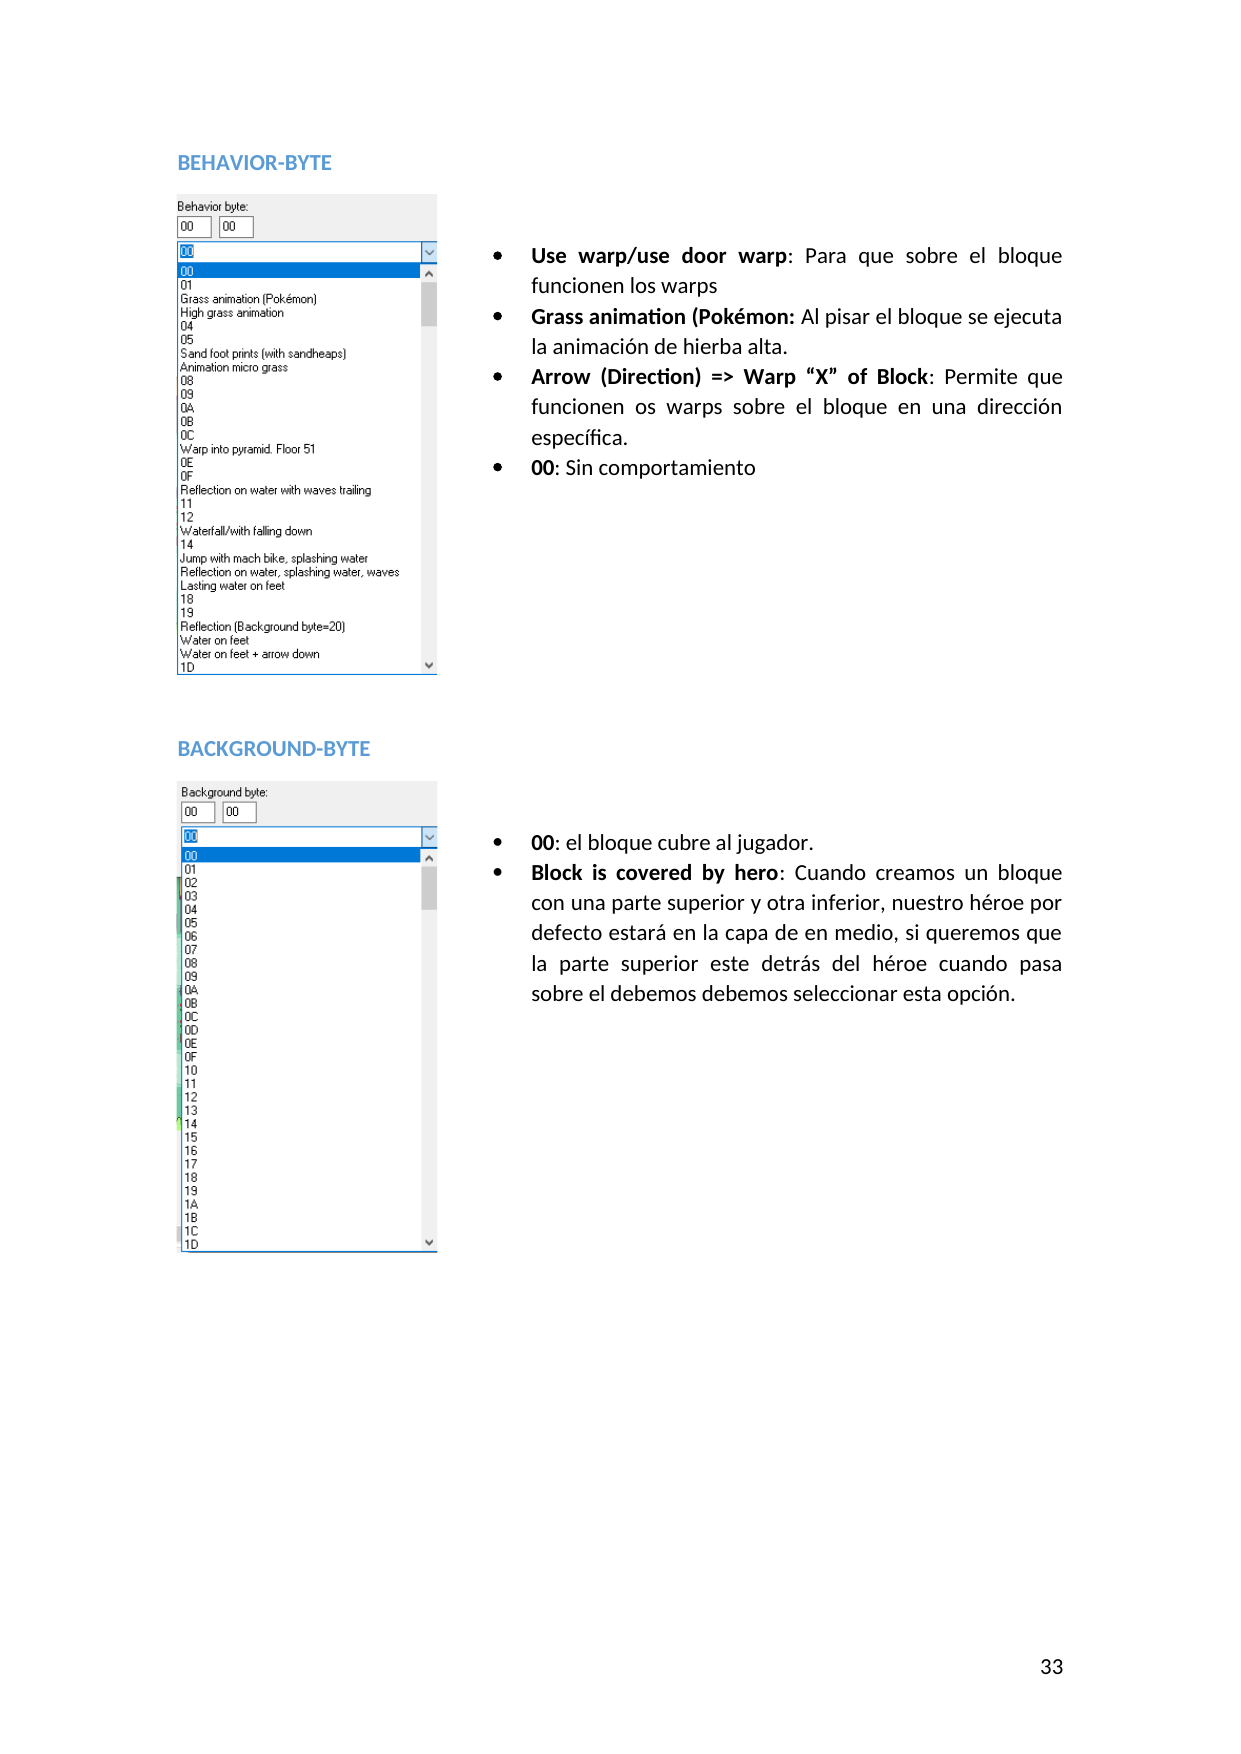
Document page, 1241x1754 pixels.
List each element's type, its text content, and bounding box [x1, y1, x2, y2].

list Arrow (Direction) => Warp “X” of Block: Permite que funcionen os warps sobre el bloque en una dirección específica. [438, 362, 1063, 451]
list Grass animation (Pokémon: Al pisar el bloque se ejecuta la animación de hierba alta. [438, 302, 1063, 360]
picture [176, 194, 438, 675]
list Block is covered by hero: Cuando creamos un bloque con una parte superior y otra inferior, nuestro héroe por defecto estará en la capa de en medio, si queremos que la parte superior este detrás del héroe cuando pasa sobre el debemos debemos seleccionar esta opción. [438, 858, 1063, 1007]
list 00: el bloque cubre al jugador. [438, 828, 1063, 856]
list 00: Sin comportamiento [438, 453, 1063, 481]
text BACKGROUND-BYTE [177, 734, 1063, 762]
text BEHAVIOR-BYTE [177, 148, 1063, 176]
list Use warp/use door warp: Para que sobre el bloque funcionen los warps [438, 241, 1063, 299]
picture [176, 781, 438, 1253]
